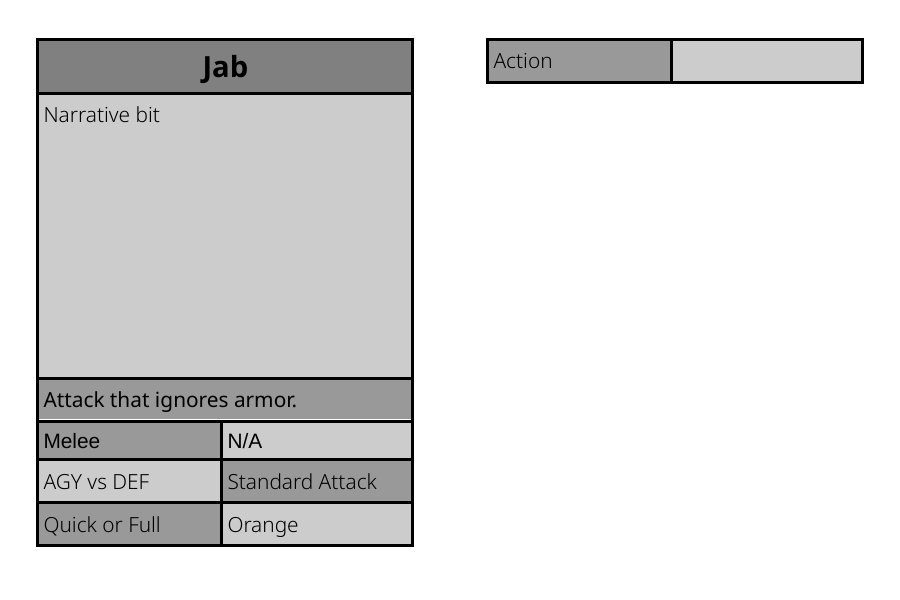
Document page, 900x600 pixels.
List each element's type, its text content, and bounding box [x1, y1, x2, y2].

table_cell Standard Attack [223, 461, 411, 501]
table_header Jab [39, 41, 411, 92]
table_cell Melee [39, 423, 220, 458]
table_cell [673, 41, 861, 81]
table_cell Narrative bit [39, 95, 411, 377]
table_cell AGY vs DEF [39, 461, 220, 501]
table_cell Quick or Full [39, 504, 220, 544]
table_cell Orange [223, 504, 411, 544]
table_cell N/A [223, 423, 411, 458]
table_cell Attack that ignores armor. [39, 380, 411, 419]
table_cell Action [489, 41, 670, 81]
